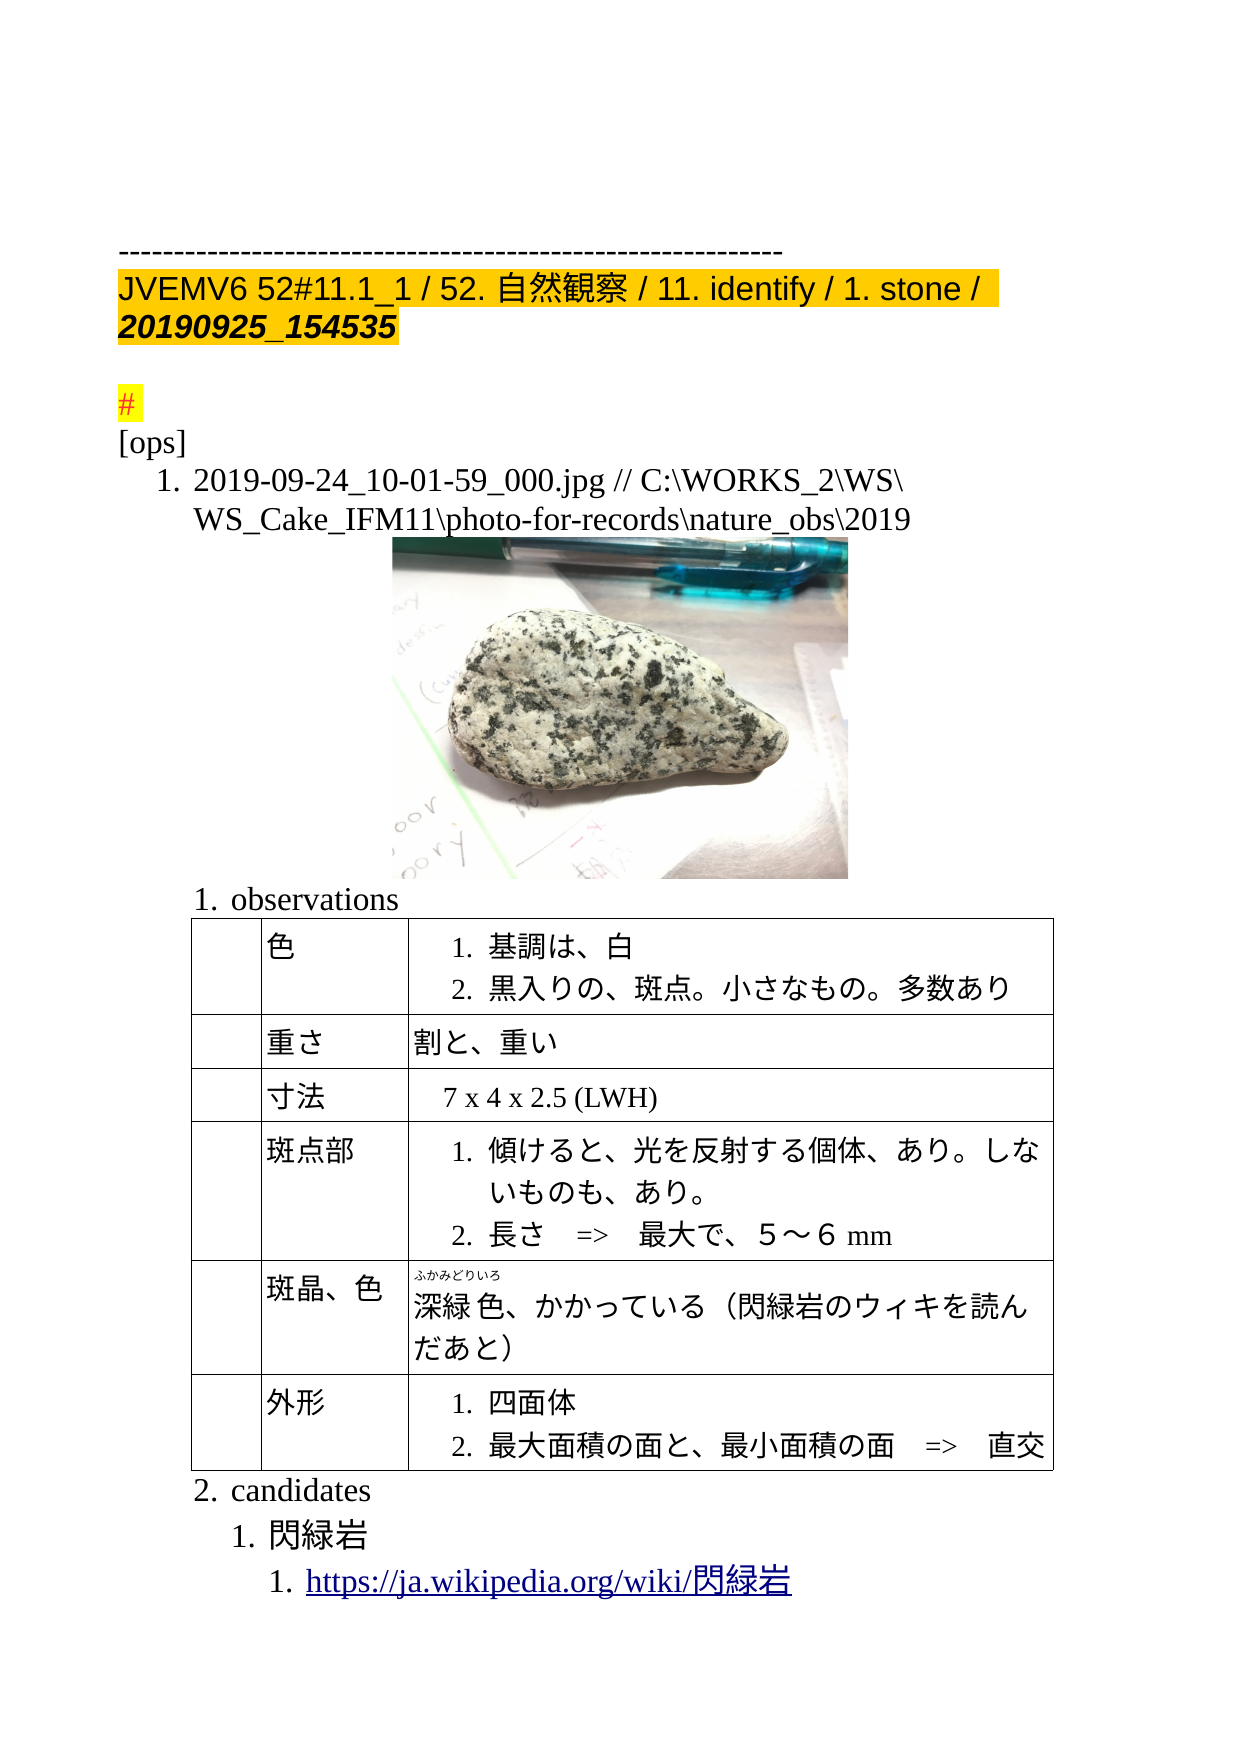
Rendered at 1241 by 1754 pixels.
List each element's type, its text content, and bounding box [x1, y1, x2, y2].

table_cell [192, 1261, 261, 1374]
text # [118, 384, 1122, 422]
table_header [192, 919, 261, 1013]
table_cell 斑晶、色 [262, 1261, 408, 1374]
table_cell 斑点部 [262, 1122, 408, 1260]
text ------------------------------------------------------------ [118, 230, 1122, 268]
text JVEMV6 52#11.1_1 / 52. 自然観察 / 11. identify / 1. stone / 20190925_154535 [118, 268, 1122, 345]
list 閃緑岩 [231, 1508, 1122, 1557]
table_header 色 [262, 919, 408, 1013]
table_cell 割と、重い [409, 1015, 1053, 1067]
table_cell [192, 1375, 261, 1470]
picture [392, 537, 849, 879]
table_cell 重さ [262, 1015, 408, 1067]
table_cell [192, 1015, 261, 1067]
list 2019-09-24_10-01-59_000.jpg // C:\WORKS_2\WS\WS_Cake_IFM11\photo-for-records\nature_obs\2019 [156, 460, 1122, 537]
table_cell 深緑ふかみどり色いろ、かかっている（閃緑岩のウィキを読んだあと） [409, 1261, 1053, 1374]
table_cell [192, 1069, 261, 1121]
table_cell 四面体 最大面積の面と、最小面積の面 => 直交 [409, 1375, 1053, 1470]
table_cell 外形 [262, 1375, 408, 1470]
table_header 基調は、白 黒入りの、斑点。小さなもの。多数あり [409, 919, 1053, 1013]
text [ops] [118, 422, 1122, 460]
table_cell [192, 1122, 261, 1260]
list candidates [193, 1470, 1122, 1508]
list https://ja.wikipedia.org/wiki/閃緑岩 [268, 1557, 1122, 1602]
table_cell 寸法 [262, 1069, 408, 1121]
table_cell 傾けると、光を反射する個体、あり。しないものも、あり。 長さ => 最大で、５～６mm [409, 1122, 1053, 1260]
table_cell 7 x 4 x 2.5 (LWH) [409, 1069, 1053, 1121]
list observations [193, 537, 1122, 917]
